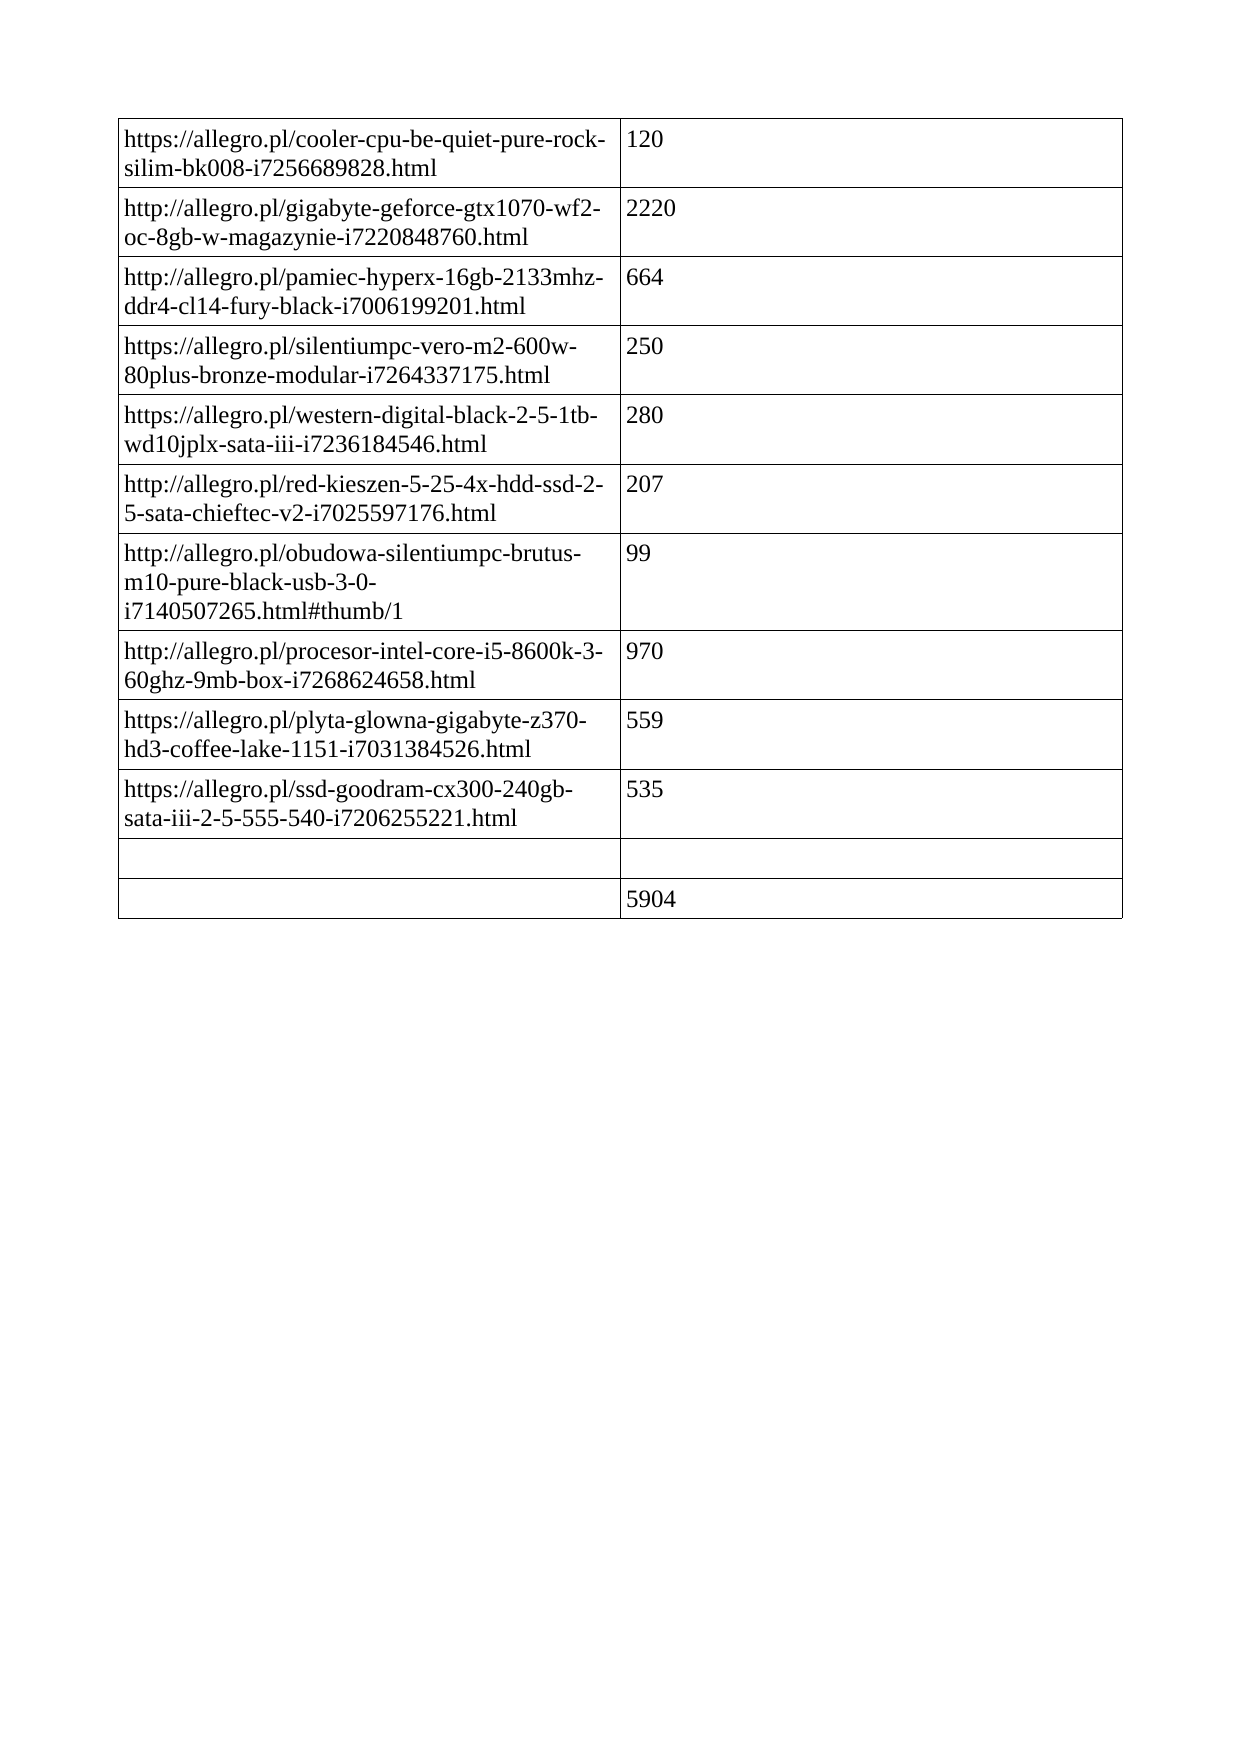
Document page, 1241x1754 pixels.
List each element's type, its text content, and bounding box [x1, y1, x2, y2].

table_header https://allegro.pl/cooler-cpu-be-quiet-pure-rock-silim-bk008-i7256689828.html [119, 119, 620, 187]
table_cell 207 [621, 465, 1122, 532]
table_header 120 [621, 119, 1122, 187]
table_cell 99 [621, 534, 1122, 630]
table_cell [621, 839, 1122, 878]
table_cell https://allegro.pl/silentiumpc-vero-m2-600w-80plus-bronze-modular-i7264337175.html [119, 326, 620, 394]
table_cell https://allegro.pl/ssd-goodram-cx300-240gb-sata-iii-2-5-555-540-i7206255221.html [119, 770, 620, 837]
table_cell 535 [621, 770, 1122, 837]
table_cell 2220 [621, 188, 1122, 256]
table_cell 250 [621, 326, 1122, 394]
table_cell [119, 839, 620, 878]
table_cell http://allegro.pl/procesor-intel-core-i5-8600k-3-60ghz-9mb-box-i7268624658.html [119, 631, 620, 699]
table_cell http://allegro.pl/red-kieszen-5-25-4x-hdd-ssd-2-5-sata-chieftec-v2-i7025597176.html [119, 465, 620, 532]
table_cell [119, 879, 620, 918]
table_cell http://allegro.pl/pamiec-hyperx-16gb-2133mhz-ddr4-cl14-fury-black-i7006199201.html [119, 257, 620, 325]
table_cell http://allegro.pl/obudowa-silentiumpc-brutus-m10-pure-black-usb-3-0-i7140507265.html#thumb/1 [119, 534, 620, 630]
table_cell 664 [621, 257, 1122, 325]
table_cell https://allegro.pl/plyta-glowna-gigabyte-z370-hd3-coffee-lake-1151-i7031384526.html [119, 700, 620, 768]
table_cell 5904 [621, 879, 1122, 918]
table_cell 970 [621, 631, 1122, 699]
table_cell 280 [621, 395, 1122, 463]
table_cell 559 [621, 700, 1122, 768]
table_cell http://allegro.pl/gigabyte-geforce-gtx1070-wf2-oc-8gb-w-magazynie-i7220848760.html [119, 188, 620, 256]
table_cell https://allegro.pl/western-digital-black-2-5-1tb-wd10jplx-sata-iii-i7236184546.html [119, 395, 620, 463]
